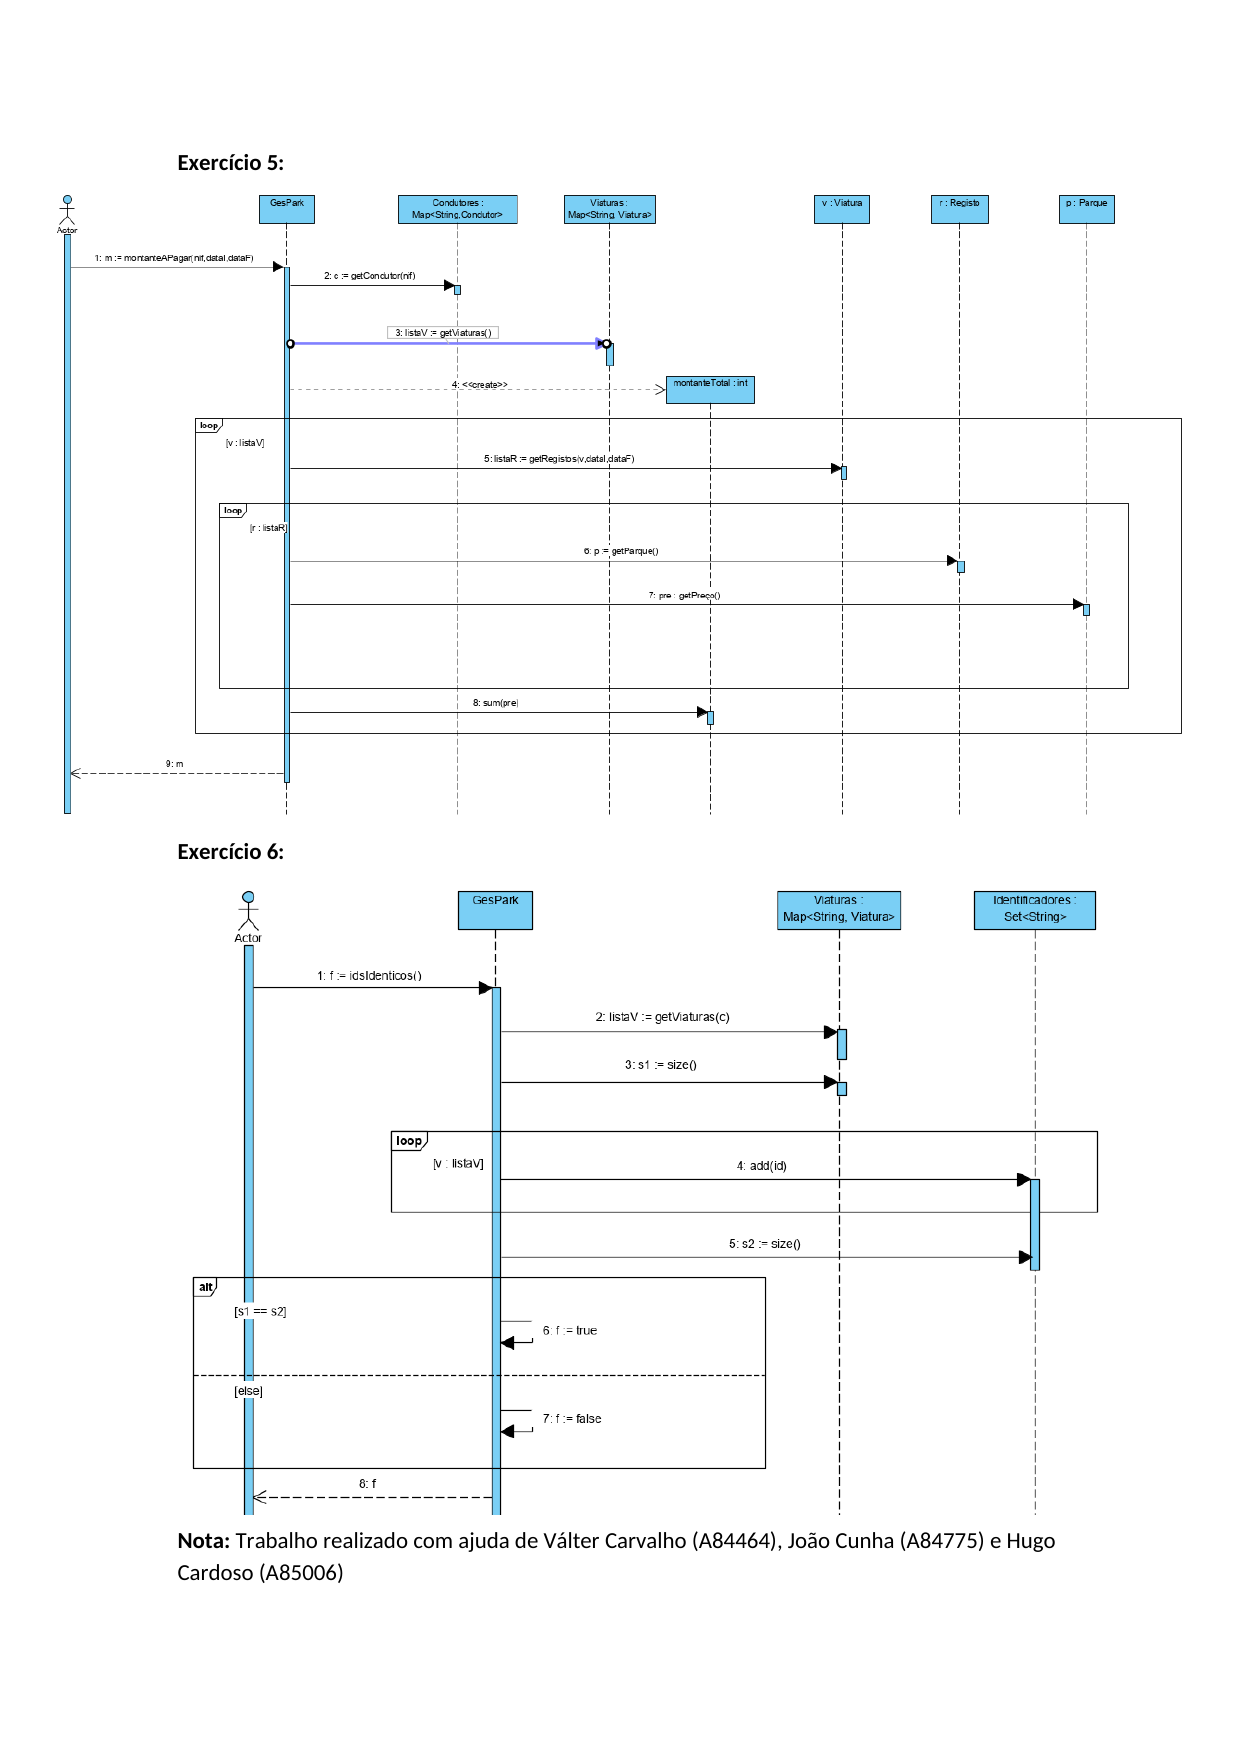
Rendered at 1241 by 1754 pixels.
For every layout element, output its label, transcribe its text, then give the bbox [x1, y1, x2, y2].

text Nota: Trabalho realizado com ajuda de Válter Carvalho (A84464), João Cunha (A84775) e Hugo Cardoso (A85006) [177, 1526, 1063, 1586]
text Exercício 6: [177, 837, 1063, 865]
text Exercício 5: [177, 148, 1063, 176]
